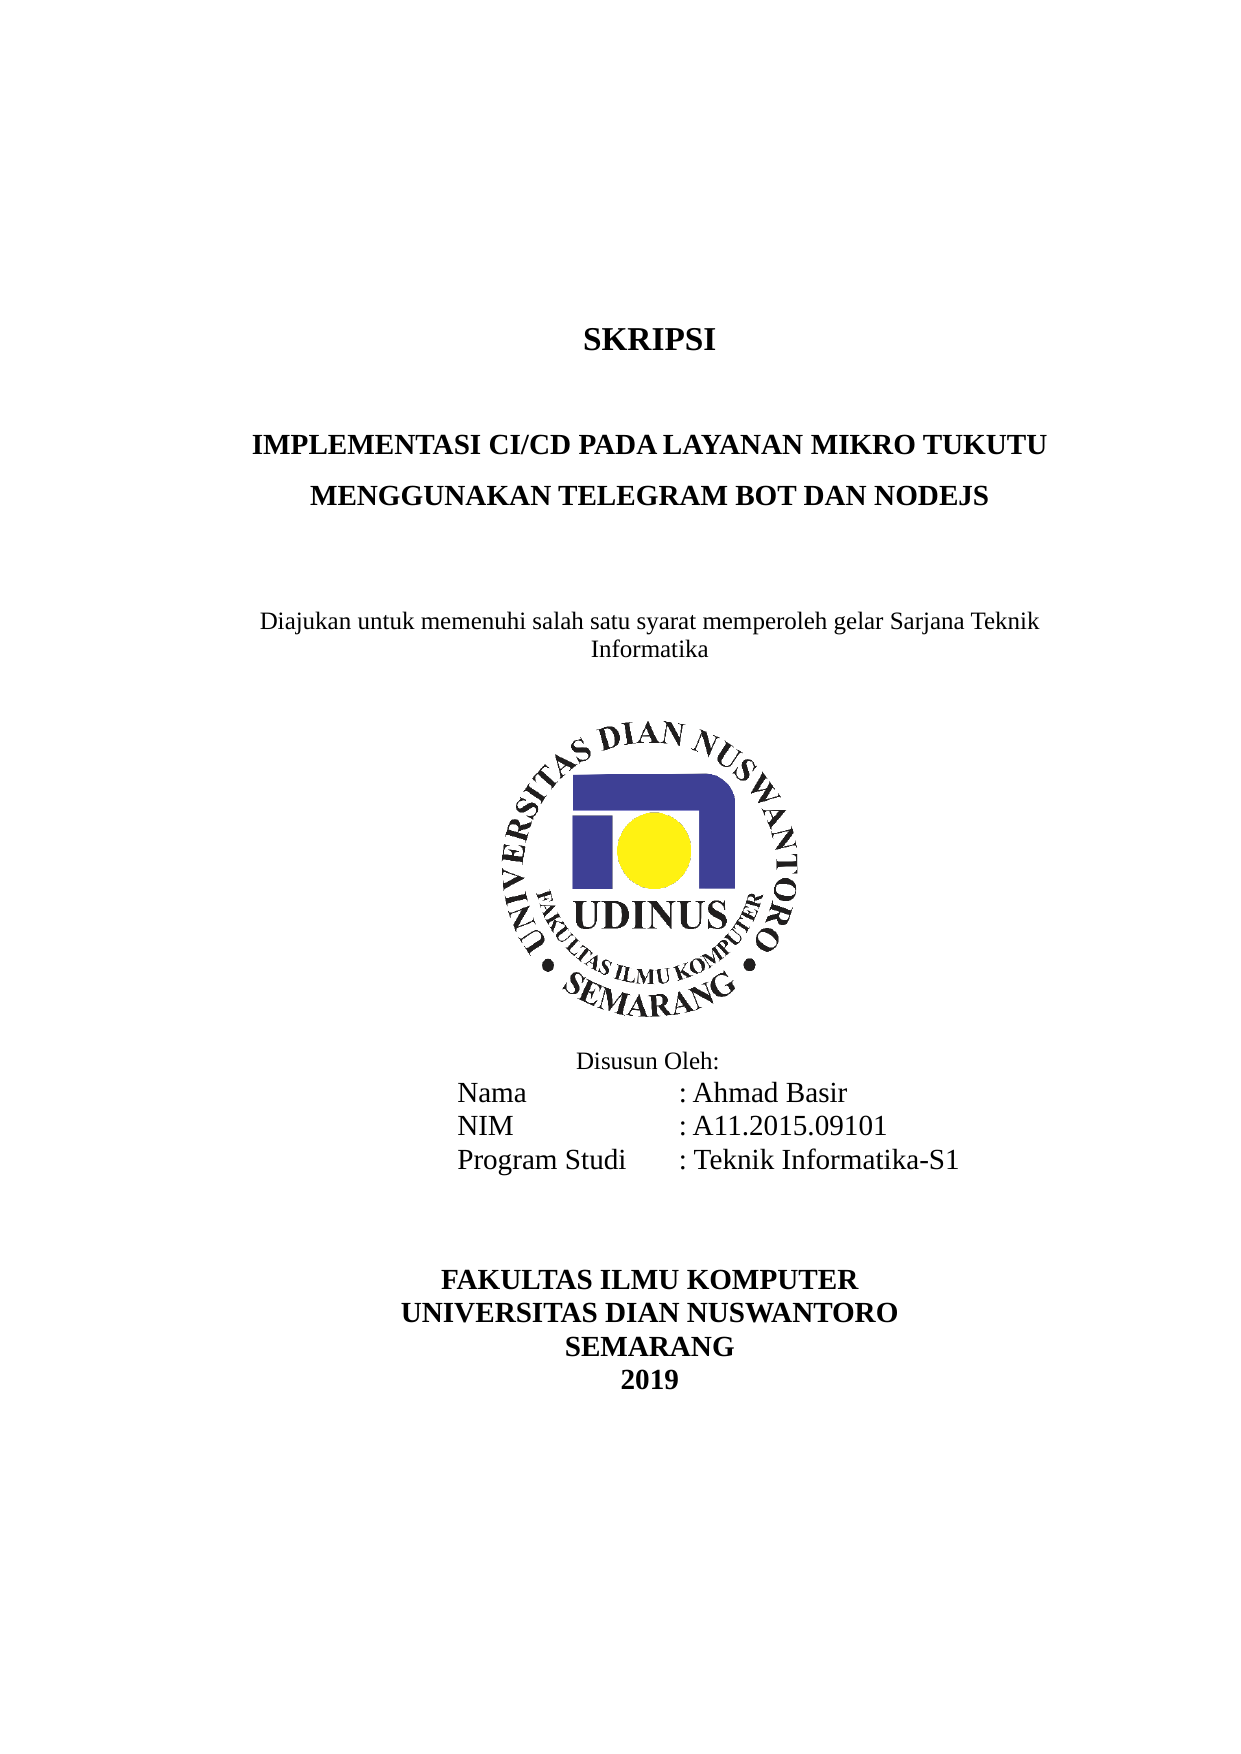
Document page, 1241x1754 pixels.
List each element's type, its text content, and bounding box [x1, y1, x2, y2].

text 2019 [236, 1362, 1063, 1396]
text Program Studi : Teknik Informatika-S1 [457, 1142, 1063, 1176]
picture [501, 721, 798, 1017]
text UNIVERSITAS DIAN NUSWANTORO [236, 1295, 1063, 1329]
text SEMARANG [236, 1329, 1063, 1362]
text NIM : A11.2015.09101 [457, 1108, 1063, 1142]
text Nama : Ahmad Basir [457, 1075, 1063, 1108]
text Diajukan untuk memenuhi salah satu syarat memperoleh gelar Sarjana Teknik Informatika [236, 607, 1063, 663]
text IMPLEMENTASI CI/CD PADA LAYANAN MIKRO TUKUTU MENGGUNAKAN TELEGRAM BOT DAN NODEJS [236, 427, 1063, 511]
text Disusun Oleh: [236, 1046, 1063, 1075]
title SKRIPSI [236, 319, 1063, 357]
text FAKULTAS ILMU KOMPUTER [236, 1262, 1063, 1295]
